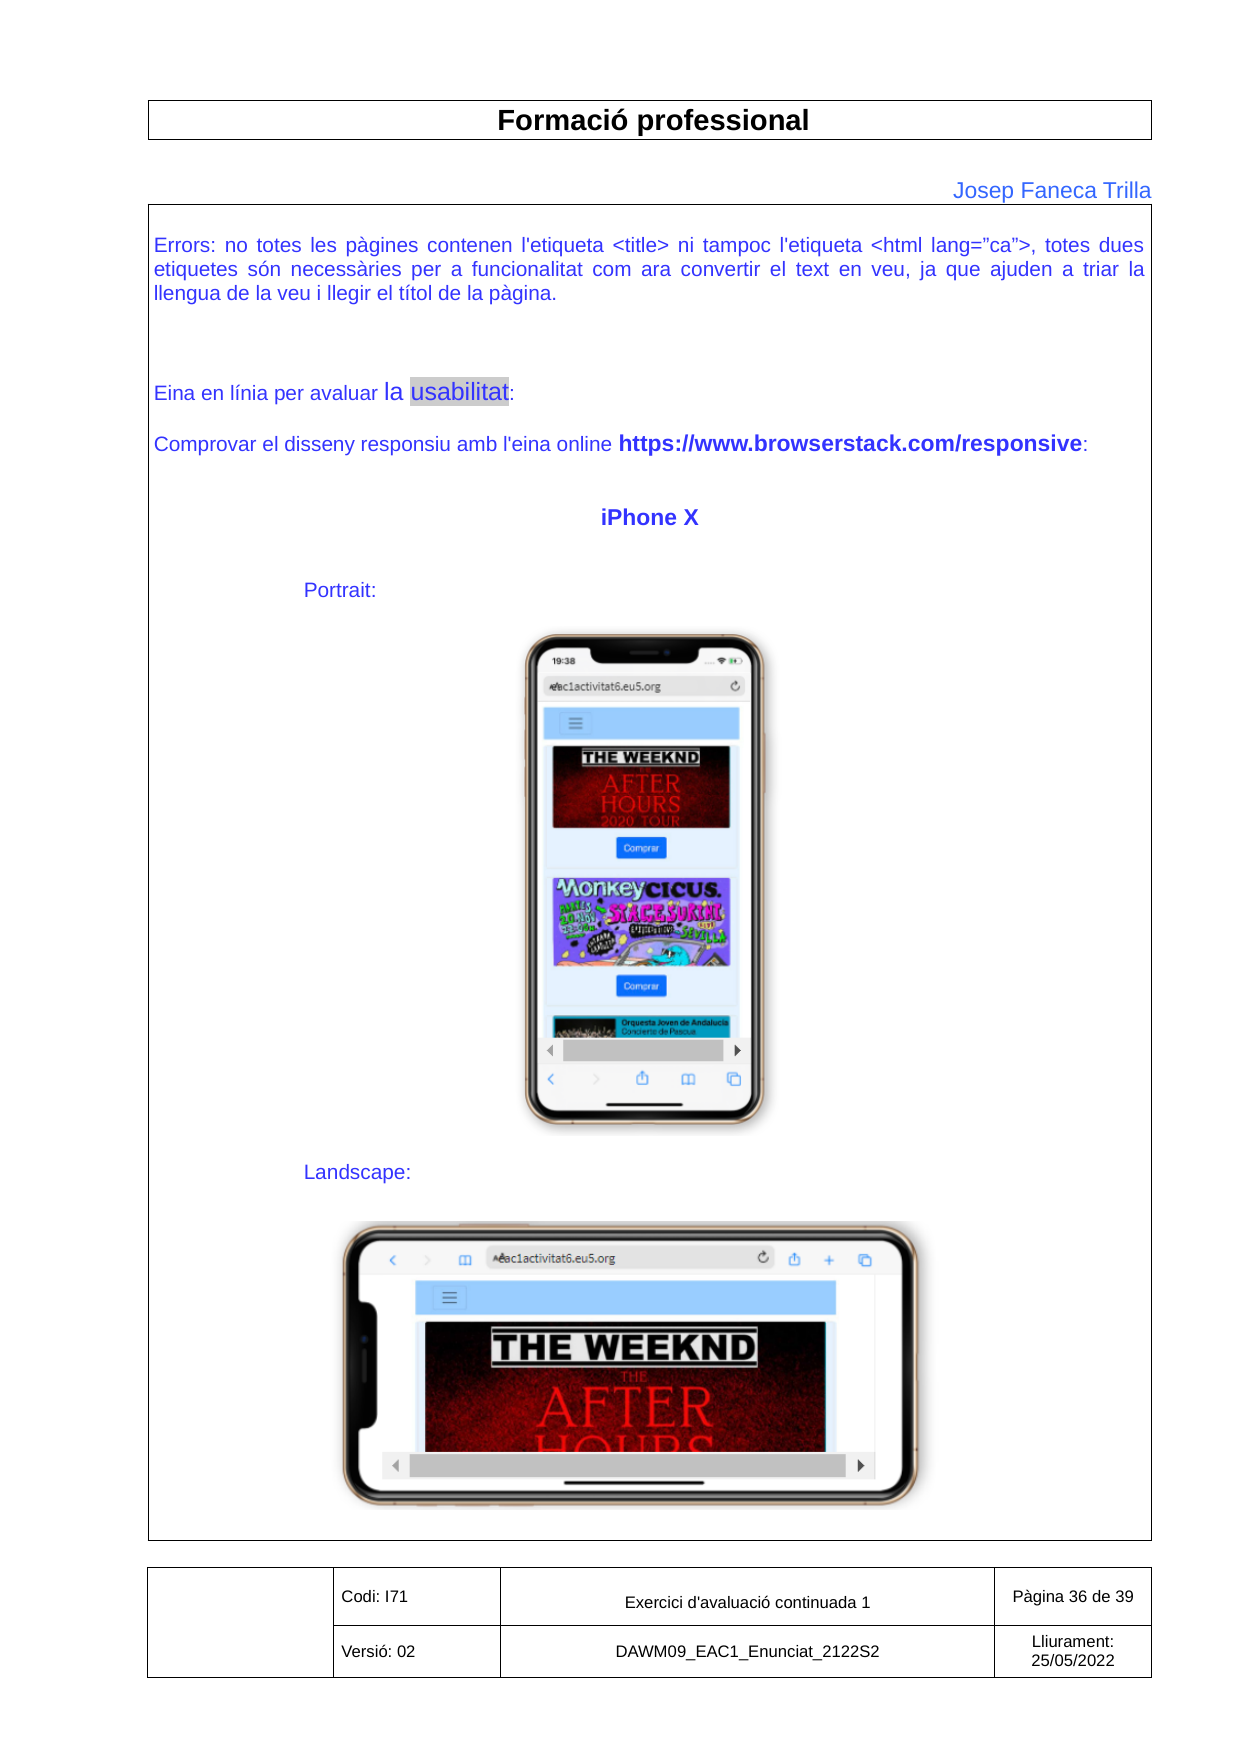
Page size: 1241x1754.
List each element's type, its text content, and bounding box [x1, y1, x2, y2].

picture [323, 1221, 949, 1510]
picture [515, 626, 785, 1136]
table_header Errors: no totes les pàgines contenen l'etiqueta <title> ni tampoc l'etiqueta <html lang=”ca”>, totes dues etiquetes són necessàries per a funcionalitat com ara convertir el text en veu, ja que ajuden a triar la llengua de la veu i llegir el títol de la pàgina. Eina en línia per avaluar la usabilitat: Comprovar el disseny responsiu amb l'eina online https://www.browserstack.com/responsive: iPhone X Portrait: Landscape: [149, 205, 1151, 1539]
